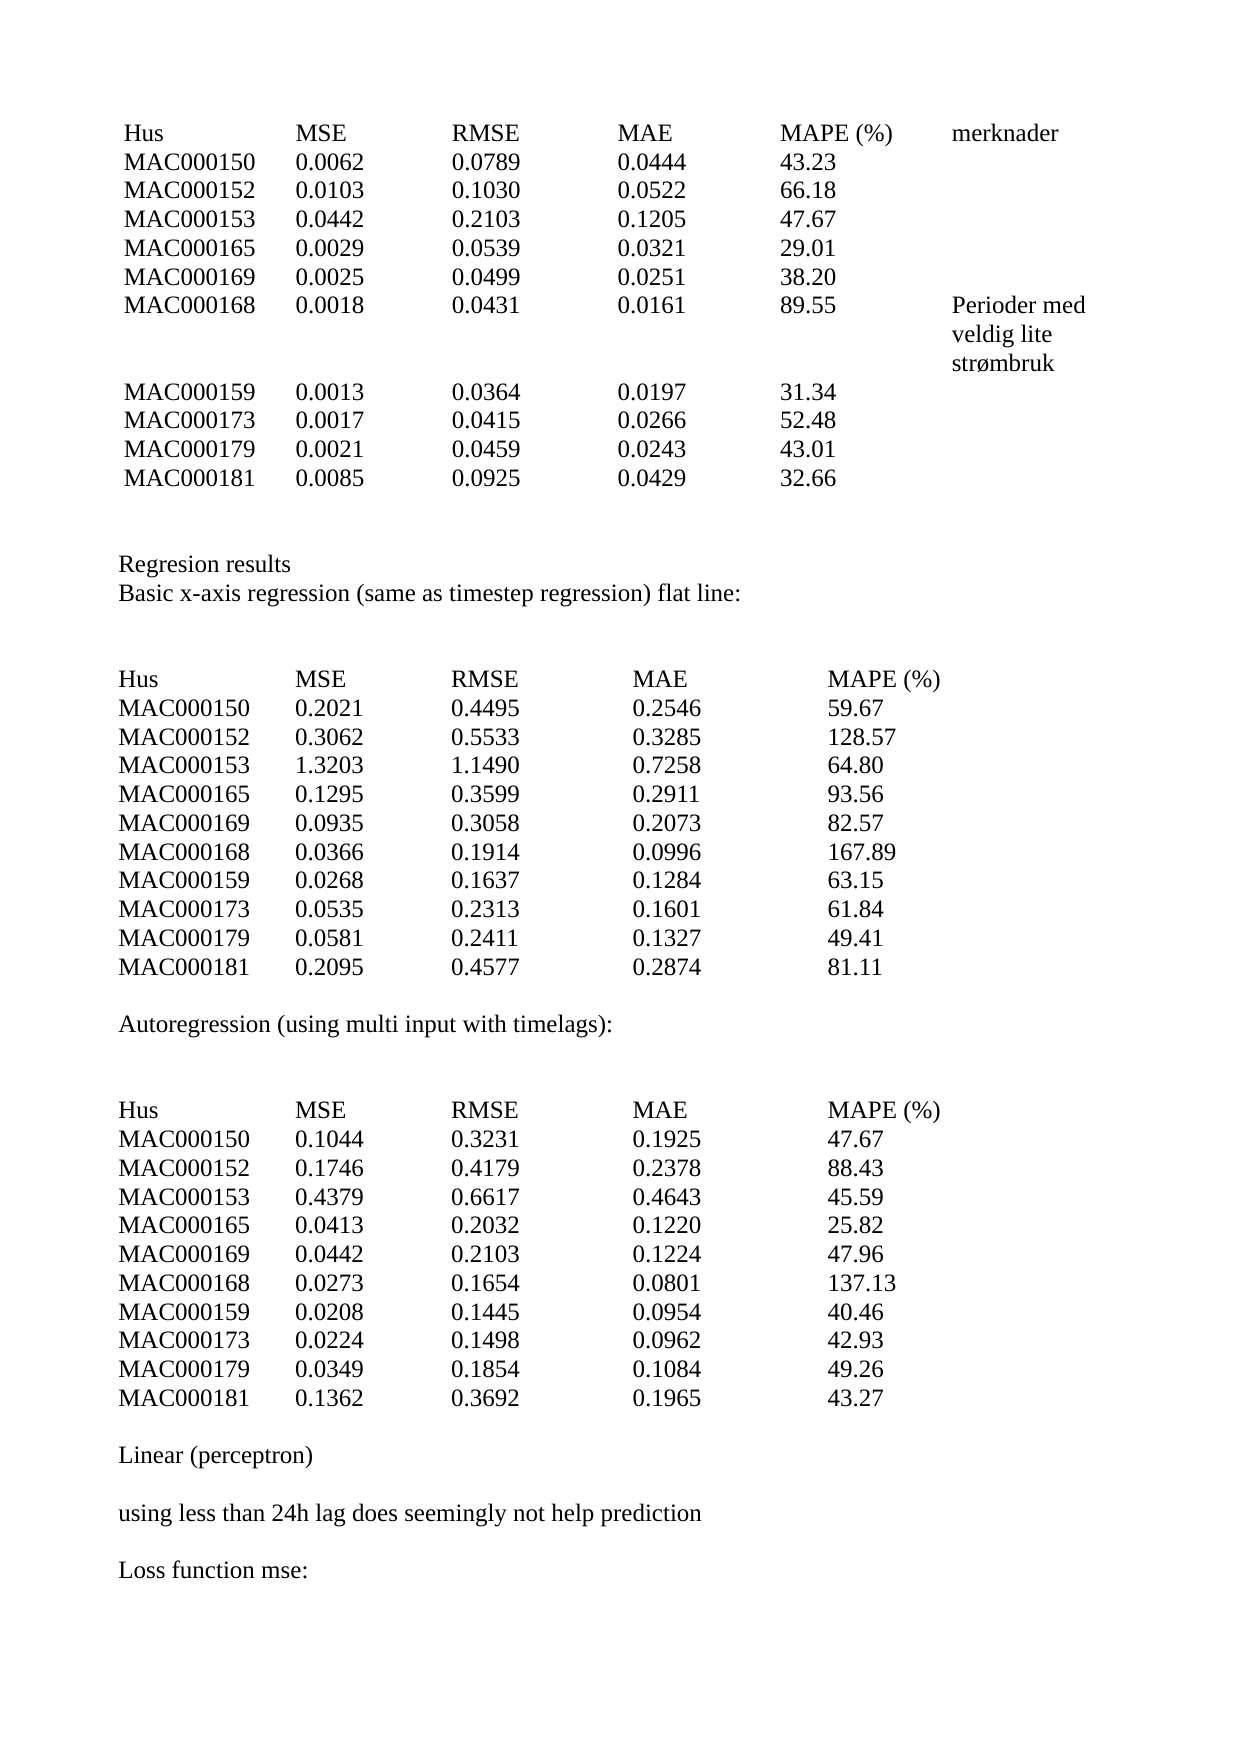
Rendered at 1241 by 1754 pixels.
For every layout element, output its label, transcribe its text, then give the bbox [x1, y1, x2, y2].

table_cell MAC000152 [118, 722, 295, 751]
table_cell 137.13 [828, 1268, 998, 1297]
table_cell 0.0935 [295, 808, 451, 837]
table_cell MAC000153 [118, 751, 295, 779]
table_cell [952, 434, 1123, 463]
table_cell 0.0444 [617, 147, 780, 176]
table_cell MAC000153 [118, 1182, 295, 1211]
table_header Hus [118, 664, 295, 693]
table_cell [952, 176, 1123, 204]
table_cell 0.0429 [617, 463, 780, 492]
table_cell 0.0364 [452, 377, 617, 406]
table_cell [952, 377, 1123, 406]
table_cell 0.0962 [632, 1326, 827, 1354]
table_cell 40.46 [828, 1297, 998, 1326]
table_cell 0.0321 [617, 233, 780, 262]
table_cell 1.3203 [295, 751, 451, 779]
table_cell 0.0349 [295, 1354, 451, 1383]
table_cell 0.0522 [617, 176, 780, 204]
table_cell 0.0013 [295, 377, 452, 406]
table_cell MAC000168 [118, 1268, 295, 1297]
table_header MSE [295, 664, 451, 693]
table_cell 0.2411 [451, 923, 632, 952]
table_cell 0.1030 [452, 176, 617, 204]
text Regresion results [118, 549, 1122, 578]
table_cell 0.1362 [295, 1383, 451, 1412]
table_cell MAC000150 [118, 693, 295, 722]
table_cell 88.43 [828, 1153, 998, 1182]
table_header RMSE [451, 664, 632, 693]
text using less than 24h lag does seemingly not help prediction [118, 1498, 1122, 1527]
table_cell 0.0459 [452, 434, 617, 463]
table_cell MAC000169 [118, 808, 295, 837]
table_header MSE [295, 1096, 451, 1124]
table_cell MAC000153 [124, 204, 295, 233]
table_cell 1.1490 [451, 751, 632, 779]
table_header merknader [952, 118, 1123, 147]
table_cell 43.27 [828, 1383, 998, 1412]
table_cell MAC000168 [124, 291, 295, 377]
table_header MSE [295, 118, 452, 147]
table_cell MAC000150 [124, 147, 295, 176]
table_cell 52.48 [780, 406, 952, 434]
table_cell 0.4379 [295, 1182, 451, 1211]
table_cell MAC000179 [118, 1354, 295, 1383]
table_cell 0.0085 [295, 463, 452, 492]
table_cell 63.15 [828, 866, 998, 894]
table_cell 0.1445 [451, 1297, 632, 1326]
table_cell 82.57 [828, 808, 998, 837]
table_cell 0.0021 [295, 434, 452, 463]
table_cell 0.1914 [451, 837, 632, 866]
table_cell MAC000173 [118, 894, 295, 923]
table_cell 0.1327 [632, 923, 827, 952]
table_cell 0.0581 [295, 923, 451, 952]
table_header Hus [124, 118, 295, 147]
table_cell MAC000169 [124, 262, 295, 291]
table_cell 0.0925 [452, 463, 617, 492]
table_cell 0.0366 [295, 837, 451, 866]
table_cell 93.56 [828, 779, 998, 808]
table_cell 0.1224 [632, 1239, 827, 1268]
table_cell MAC000173 [118, 1326, 295, 1354]
table_cell 0.4179 [451, 1153, 632, 1182]
table_cell MAC000150 [118, 1124, 295, 1153]
text Autoregression (using multi input with timelags): [118, 1009, 1122, 1038]
table_cell 0.0197 [617, 377, 780, 406]
table_cell [952, 204, 1123, 233]
table_cell 0.2378 [632, 1153, 827, 1182]
table_cell 167.89 [828, 837, 998, 866]
table_cell 0.1854 [451, 1354, 632, 1383]
table_cell 0.1205 [617, 204, 780, 233]
table_cell MAC000169 [118, 1239, 295, 1268]
table_cell 0.0801 [632, 1268, 827, 1297]
table_cell 0.4495 [451, 693, 632, 722]
table_cell 47.96 [828, 1239, 998, 1268]
table_header MAPE (%) [828, 1096, 998, 1124]
table_cell [952, 147, 1123, 176]
table_cell MAC000179 [118, 923, 295, 952]
table_cell 0.0161 [617, 291, 780, 377]
table_cell 43.23 [780, 147, 952, 176]
table_cell MAC000173 [124, 406, 295, 434]
table_header MAPE (%) [780, 118, 952, 147]
table_cell 0.0103 [295, 176, 452, 204]
table_cell 128.57 [828, 722, 998, 751]
text Basic x-axis regression (same as timestep regression) flat line: [118, 578, 1122, 607]
table_cell 47.67 [828, 1124, 998, 1153]
table_cell 0.0208 [295, 1297, 451, 1326]
table_cell 59.67 [828, 693, 998, 722]
table_cell 0.0499 [452, 262, 617, 291]
table_cell [952, 262, 1123, 291]
table_cell 0.3692 [451, 1383, 632, 1412]
table_cell 0.2073 [632, 808, 827, 837]
table_cell MAC000159 [118, 1297, 295, 1326]
table_cell MAC000168 [118, 837, 295, 866]
table_cell 0.0251 [617, 262, 780, 291]
table_cell MAC000181 [118, 952, 295, 981]
table_cell 43.01 [780, 434, 952, 463]
table_cell 0.0266 [617, 406, 780, 434]
table_header Hus [118, 1096, 295, 1124]
table_cell 0.1637 [451, 866, 632, 894]
table_cell [952, 463, 1123, 492]
table_cell 89.55 [780, 291, 952, 377]
table_cell MAC000181 [118, 1383, 295, 1412]
table_cell 0.0243 [617, 434, 780, 463]
table_cell MAC000181 [124, 463, 295, 492]
table_cell 0.1965 [632, 1383, 827, 1412]
table_cell MAC000165 [124, 233, 295, 262]
table_cell MAC000152 [118, 1153, 295, 1182]
table_header RMSE [452, 118, 617, 147]
table_cell 0.3062 [295, 722, 451, 751]
table_cell 0.2546 [632, 693, 827, 722]
table_cell 0.1220 [632, 1211, 827, 1239]
table_cell 0.2021 [295, 693, 451, 722]
table_cell 42.93 [828, 1326, 998, 1354]
table_header MAE [617, 118, 780, 147]
table_cell 0.2313 [451, 894, 632, 923]
table_cell 0.3058 [451, 808, 632, 837]
table_cell MAC000165 [118, 779, 295, 808]
table_cell MAC000165 [118, 1211, 295, 1239]
table_cell 0.0535 [295, 894, 451, 923]
table_cell 64.80 [828, 751, 998, 779]
table_cell 0.2874 [632, 952, 827, 981]
text Linear (perceptron) [118, 1441, 1122, 1469]
table_cell 0.1746 [295, 1153, 451, 1182]
table_cell MAC000159 [124, 377, 295, 406]
table_cell 66.18 [780, 176, 952, 204]
table_header MAPE (%) [828, 664, 998, 693]
table_cell 0.1295 [295, 779, 451, 808]
table_cell 0.0268 [295, 866, 451, 894]
table_cell 0.0017 [295, 406, 452, 434]
table_cell 45.59 [828, 1182, 998, 1211]
table_cell 0.1654 [451, 1268, 632, 1297]
table_cell 0.0018 [295, 291, 452, 377]
table_cell 0.0789 [452, 147, 617, 176]
table_cell 0.4643 [632, 1182, 827, 1211]
table_header MAE [632, 664, 827, 693]
table_cell 0.6617 [451, 1182, 632, 1211]
table_cell 61.84 [828, 894, 998, 923]
table_cell 29.01 [780, 233, 952, 262]
table_cell 0.2032 [451, 1211, 632, 1239]
table_header RMSE [451, 1096, 632, 1124]
table_cell 0.1284 [632, 866, 827, 894]
table_cell 0.1044 [295, 1124, 451, 1153]
table_cell MAC000179 [124, 434, 295, 463]
table_cell 0.2103 [451, 1239, 632, 1268]
table_cell 0.3285 [632, 722, 827, 751]
table_cell MAC000152 [124, 176, 295, 204]
table_cell 0.0273 [295, 1268, 451, 1297]
table_cell 49.41 [828, 923, 998, 952]
table_cell 0.4577 [451, 952, 632, 981]
table_cell 0.0062 [295, 147, 452, 176]
table_cell 47.67 [780, 204, 952, 233]
table_cell 81.11 [828, 952, 998, 981]
table_cell 0.0029 [295, 233, 452, 262]
table_cell 0.0431 [452, 291, 617, 377]
table_cell 0.7258 [632, 751, 827, 779]
table_cell 0.2103 [452, 204, 617, 233]
table_cell 31.34 [780, 377, 952, 406]
table_cell 0.1925 [632, 1124, 827, 1153]
table_cell 0.0442 [295, 1239, 451, 1268]
table_cell 0.0224 [295, 1326, 451, 1354]
table_cell 49.26 [828, 1354, 998, 1383]
table_cell 0.3599 [451, 779, 632, 808]
table_cell 0.0954 [632, 1297, 827, 1326]
table_cell 0.0996 [632, 837, 827, 866]
table_cell MAC000159 [118, 866, 295, 894]
table_cell 0.0539 [452, 233, 617, 262]
table_cell 38.20 [780, 262, 952, 291]
table_cell 0.0025 [295, 262, 452, 291]
table_cell 0.1498 [451, 1326, 632, 1354]
table_header MAE [632, 1096, 827, 1124]
table_cell 0.1601 [632, 894, 827, 923]
table_cell 0.3231 [451, 1124, 632, 1153]
table_cell 0.2095 [295, 952, 451, 981]
table_cell [952, 233, 1123, 262]
table_cell 0.0413 [295, 1211, 451, 1239]
table_cell Perioder med veldig lite strømbruk [952, 291, 1123, 377]
table_cell 32.66 [780, 463, 952, 492]
table_cell 0.1084 [632, 1354, 827, 1383]
table_cell 0.0442 [295, 204, 452, 233]
table_cell 0.2911 [632, 779, 827, 808]
table_cell 0.0415 [452, 406, 617, 434]
text Loss function mse: [118, 1556, 1122, 1584]
table_cell [952, 406, 1123, 434]
table_cell 25.82 [828, 1211, 998, 1239]
table_cell 0.5533 [451, 722, 632, 751]
